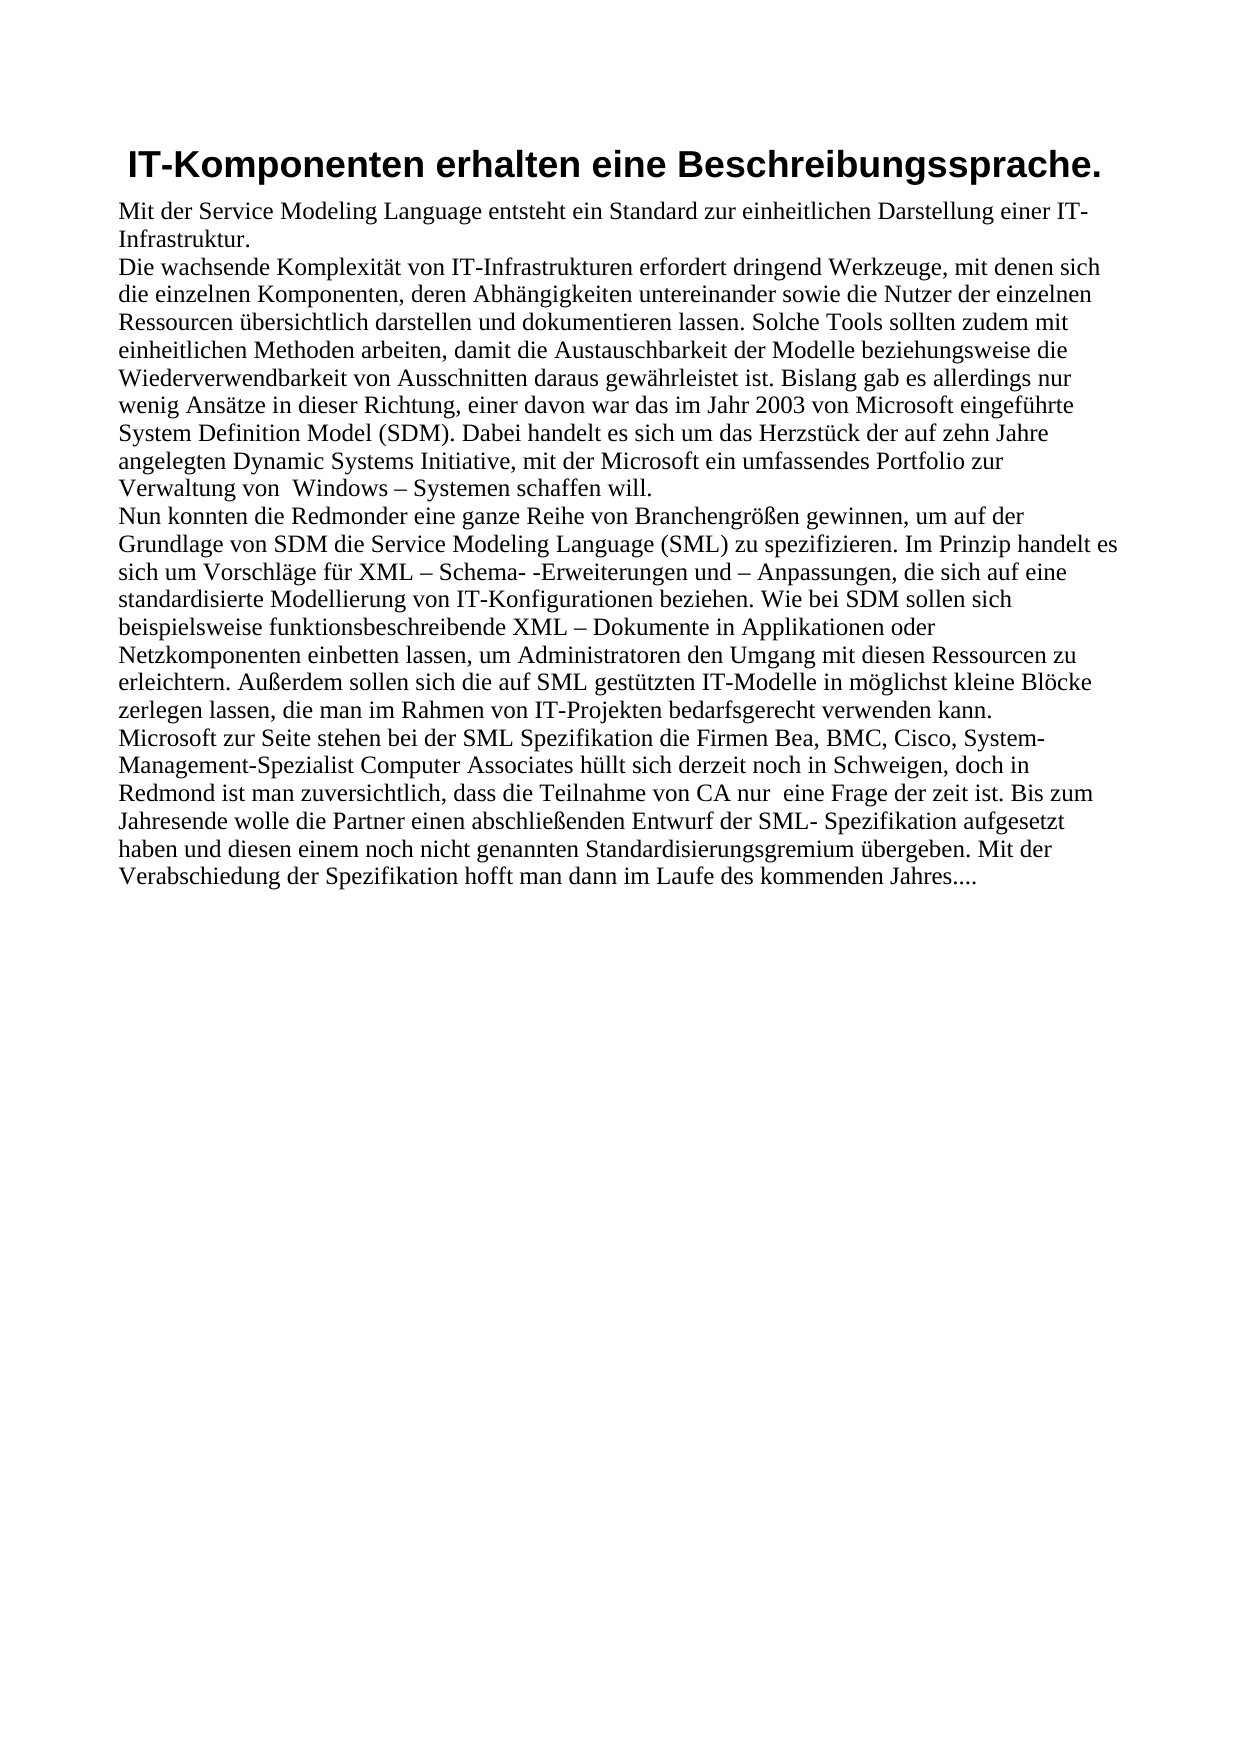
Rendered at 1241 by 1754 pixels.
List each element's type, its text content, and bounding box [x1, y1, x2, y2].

text Nun konnten die Redmonder eine ganze Reihe von Branchengrößen gewinnen, um auf der Grundlage von SDM die Service Modeling Language (SML) zu spezifizieren. Im Prinzip handelt es sich um Vorschläge für XML – Schema- -Erweiterungen und – Anpassungen, die sich auf eine standardisierte Modellierung von IT-Konfigurationen beziehen. Wie bei SDM sollen sich beispielsweise funktionsbeschreibende XML – Dokumente in Applikationen oder Netzkomponenten einbetten lassen, um Administratoren den Umgang mit diesen Ressourcen zu erleichtern. Außerdem sollen sich die auf SML gestützten IT-Modelle in möglichst kleine Blöcke zerlegen lassen, die man im Rahmen von IT-Projekten bedarfsgerecht verwenden kann. [118, 502, 1122, 724]
text Microsoft zur Seite stehen bei der SML Spezifikation die Firmen Bea, BMC, Cisco, System-Management-Spezialist Computer Associates hüllt sich derzeit noch in Schweigen, doch in Redmond ist man zuversichtlich, dass die Teilnahme von CA nur eine Frage der zeit ist. Bis zum Jahresende wolle die Partner einen abschließenden Entwurf der SML- Spezifikation aufgesetzt haben und diesen einem noch nicht genannten Standardisierungsgremium übergeben. Mit der Verabschiedung der Spezifikation hofft man dann im Laufe des kommenden Jahres.... [118, 724, 1122, 890]
text Mit der Service Modeling Language entsteht ein Standard zur einheitlichen Darstellung einer IT-Infrastruktur. [118, 197, 1122, 253]
text Die wachsende Komplexität von IT-Infrastrukturen erfordert dringend Werkzeuge, mit denen sich die einzelnen Komponenten, deren Abhängigkeiten untereinander sowie die Nutzer der einzelnen Ressourcen übersichtlich darstellen und dokumentieren lassen. Solche Tools sollten zudem mit einheitlichen Methoden arbeiten, damit die Austauschbarkeit der Modelle beziehungsweise die Wiederverwendbarkeit von Ausschnitten daraus gewährleistet ist. Bislang gab es allerdings nur wenig Ansätze in dieser Richtung, einer davon war das im Jahr 2003 von Microsoft eingeführte System Definition Model (SDM). Dabei handelt es sich um das Herzstück der auf zehn Jahre angelegten Dynamic Systems Initiative, mit der Microsoft ein umfassendes Portfolio zur Verwaltung von Windows – Systemen schaffen will. [118, 253, 1122, 502]
title IT-Komponenten erhalten eine Beschreibungssprache. [118, 143, 1122, 185]
